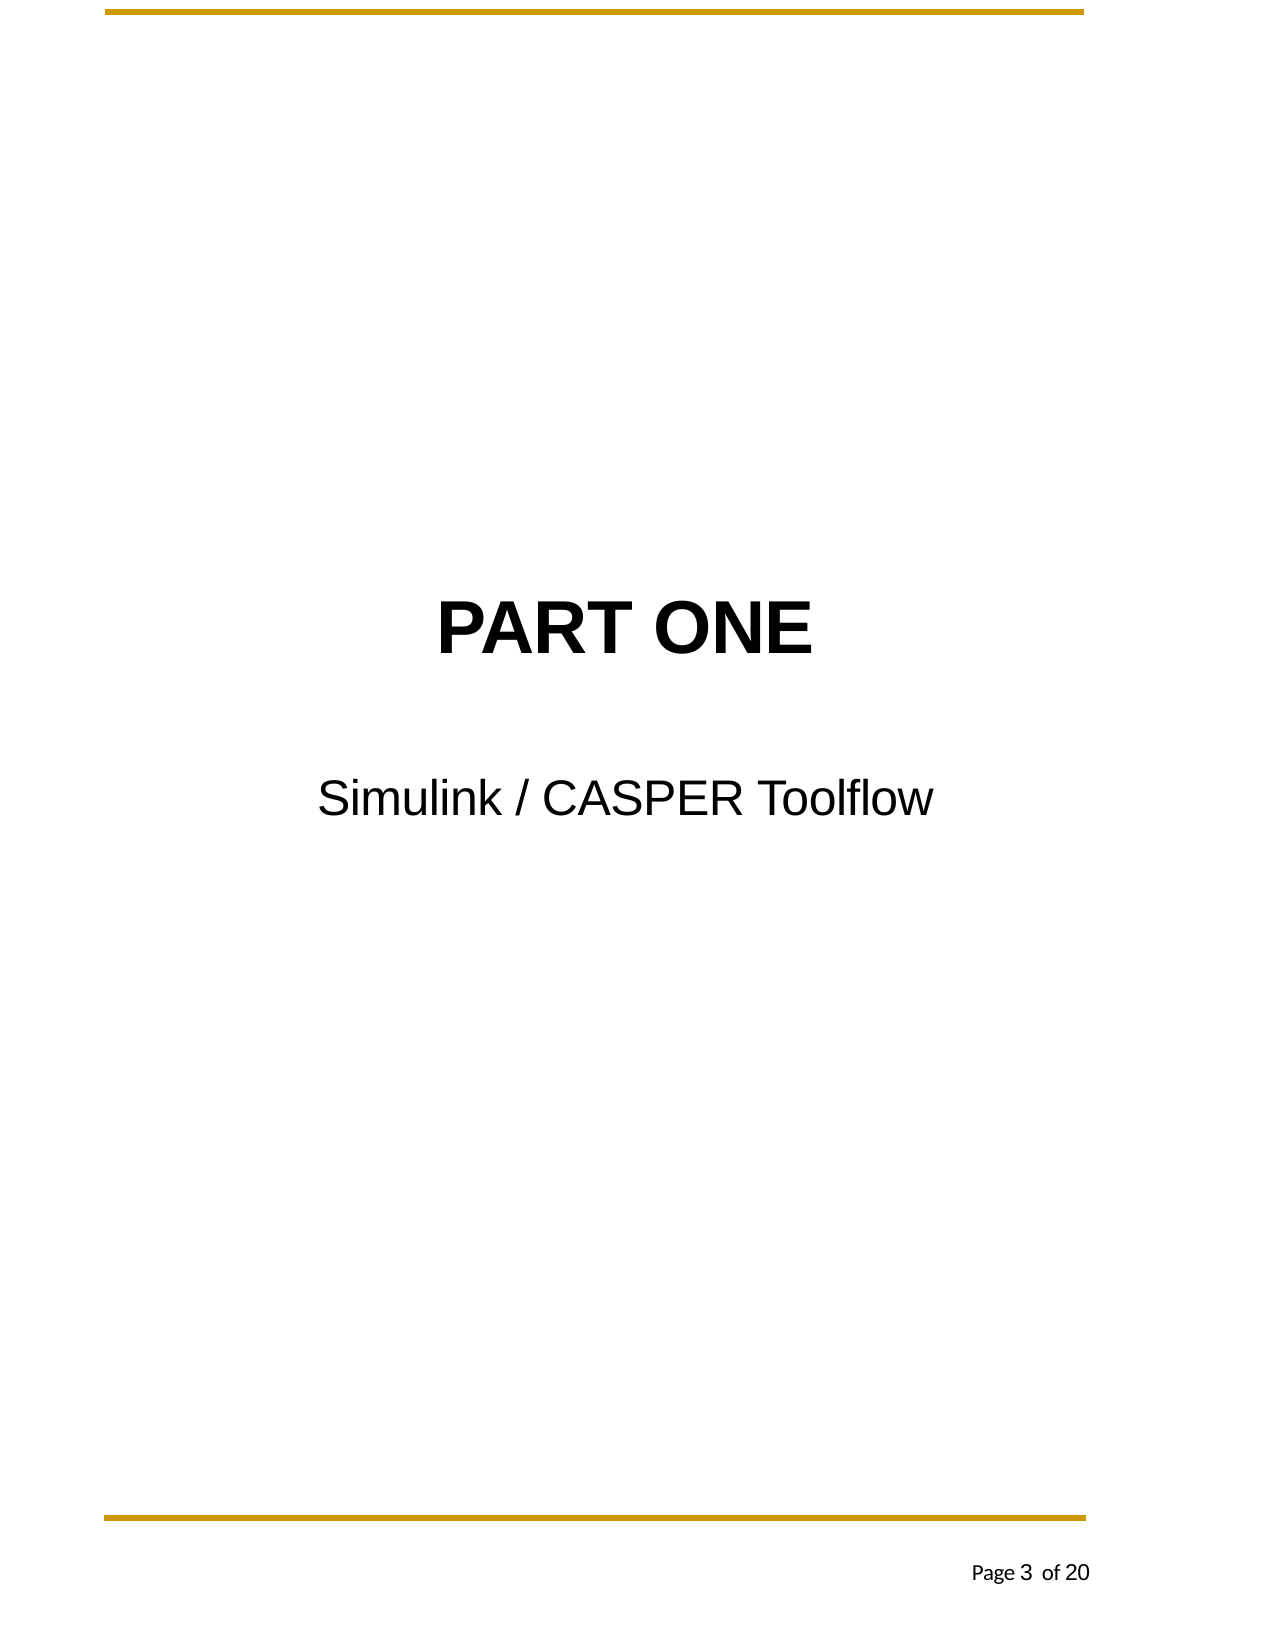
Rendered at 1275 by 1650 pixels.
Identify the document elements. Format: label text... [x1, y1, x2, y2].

text Simulink / CASPER Toolflow [101, 768, 1151, 826]
text PART ONE [101, 583, 1151, 669]
